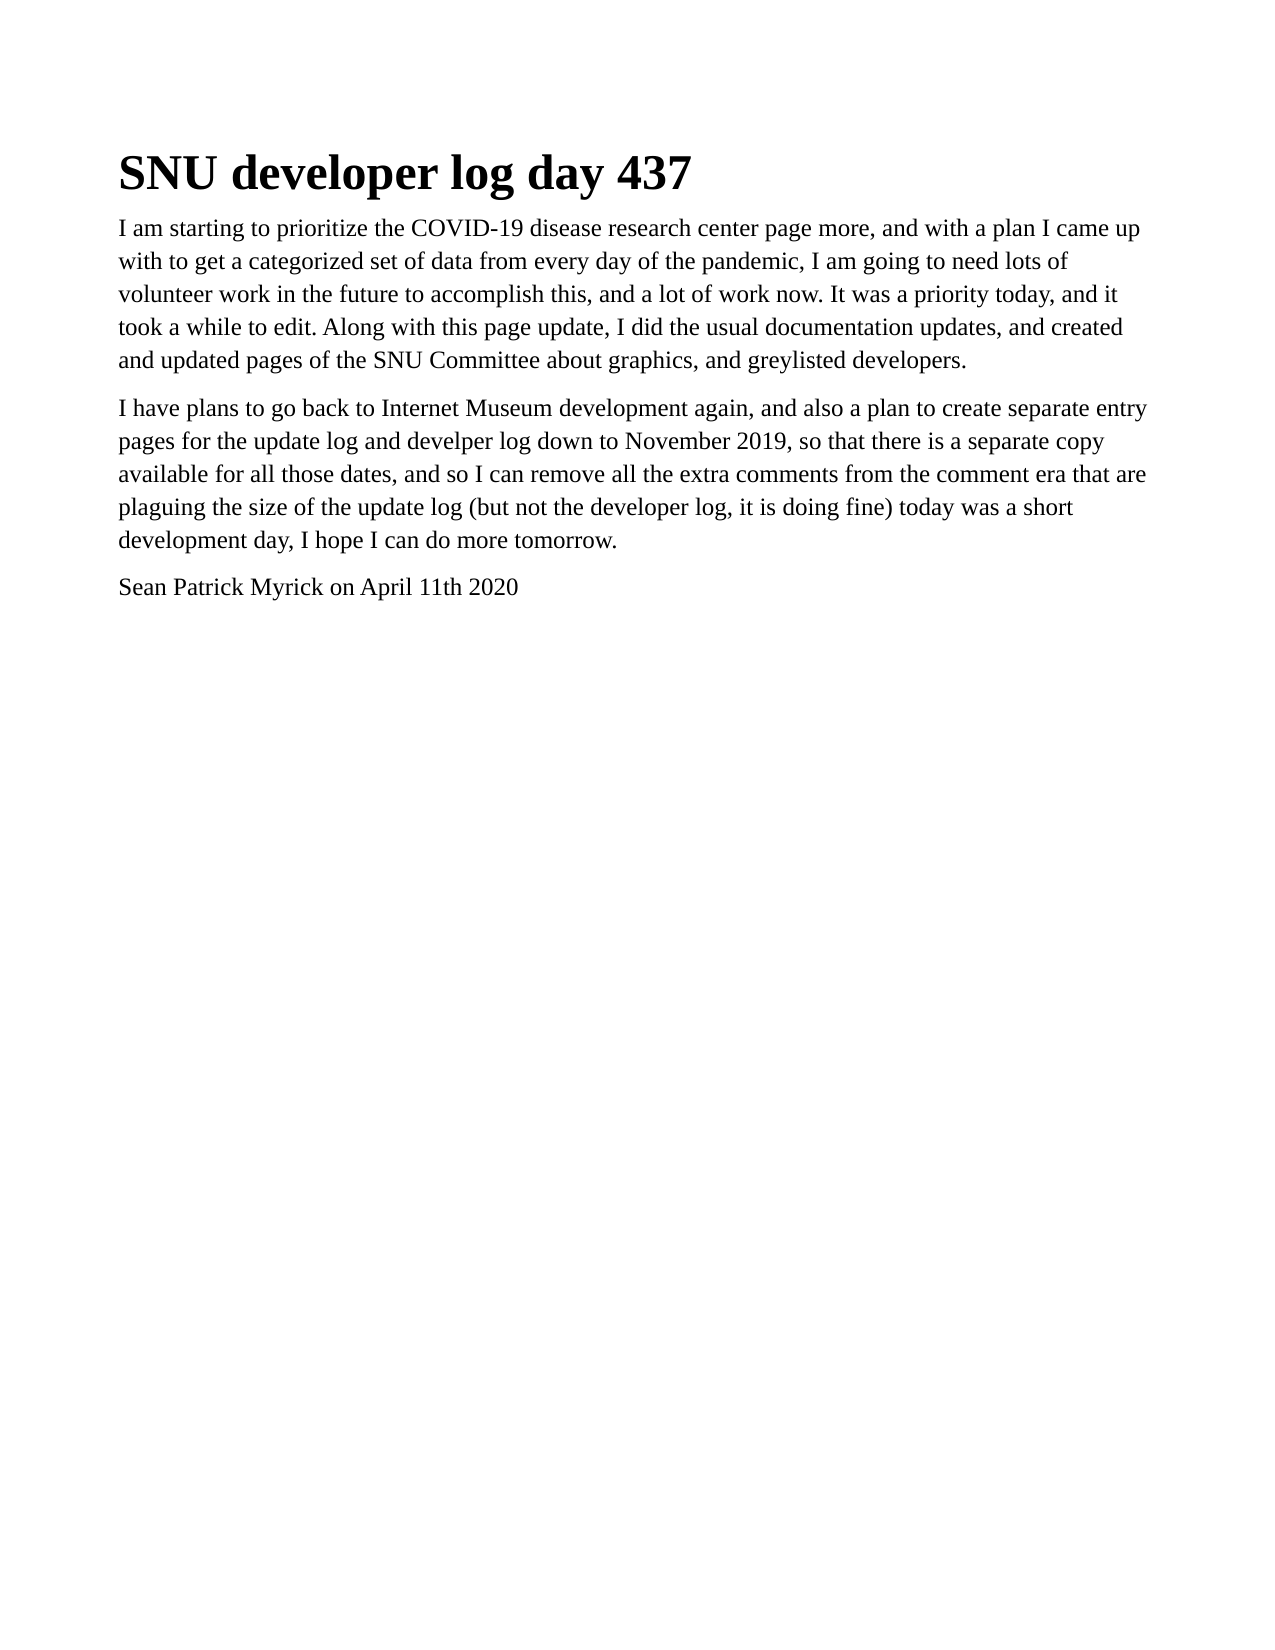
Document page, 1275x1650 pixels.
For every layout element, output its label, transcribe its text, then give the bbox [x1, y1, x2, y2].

text Sean Patrick Myrick on April 11th 2020 [118, 572, 1157, 601]
subtitle SNU developer log day 437 [118, 143, 1157, 201]
text I am starting to prioritize the COVID-19 disease research center page more, and with a plan I came up with to get a categorized set of data from every day of the pandemic, I am going to need lots of volunteer work in the future to accomplish this, and a lot of work now. It was a priority today, and it took a while to edit. Along with this page update, I did the usual documentation updates, and created and updated pages of the SNU Committee about graphics, and greylisted developers. [118, 213, 1157, 374]
text I have plans to go back to Internet Museum development again, and also a plan to create separate entry pages for the update log and develper log down to November 2019, so that there is a separate copy available for all those dates, and so I can remove all the extra comments from the comment era that are plaguing the size of the update log (but not the developer log, it is doing fine) today was a short development day, I hope I can do more tomorrow. [118, 393, 1157, 554]
